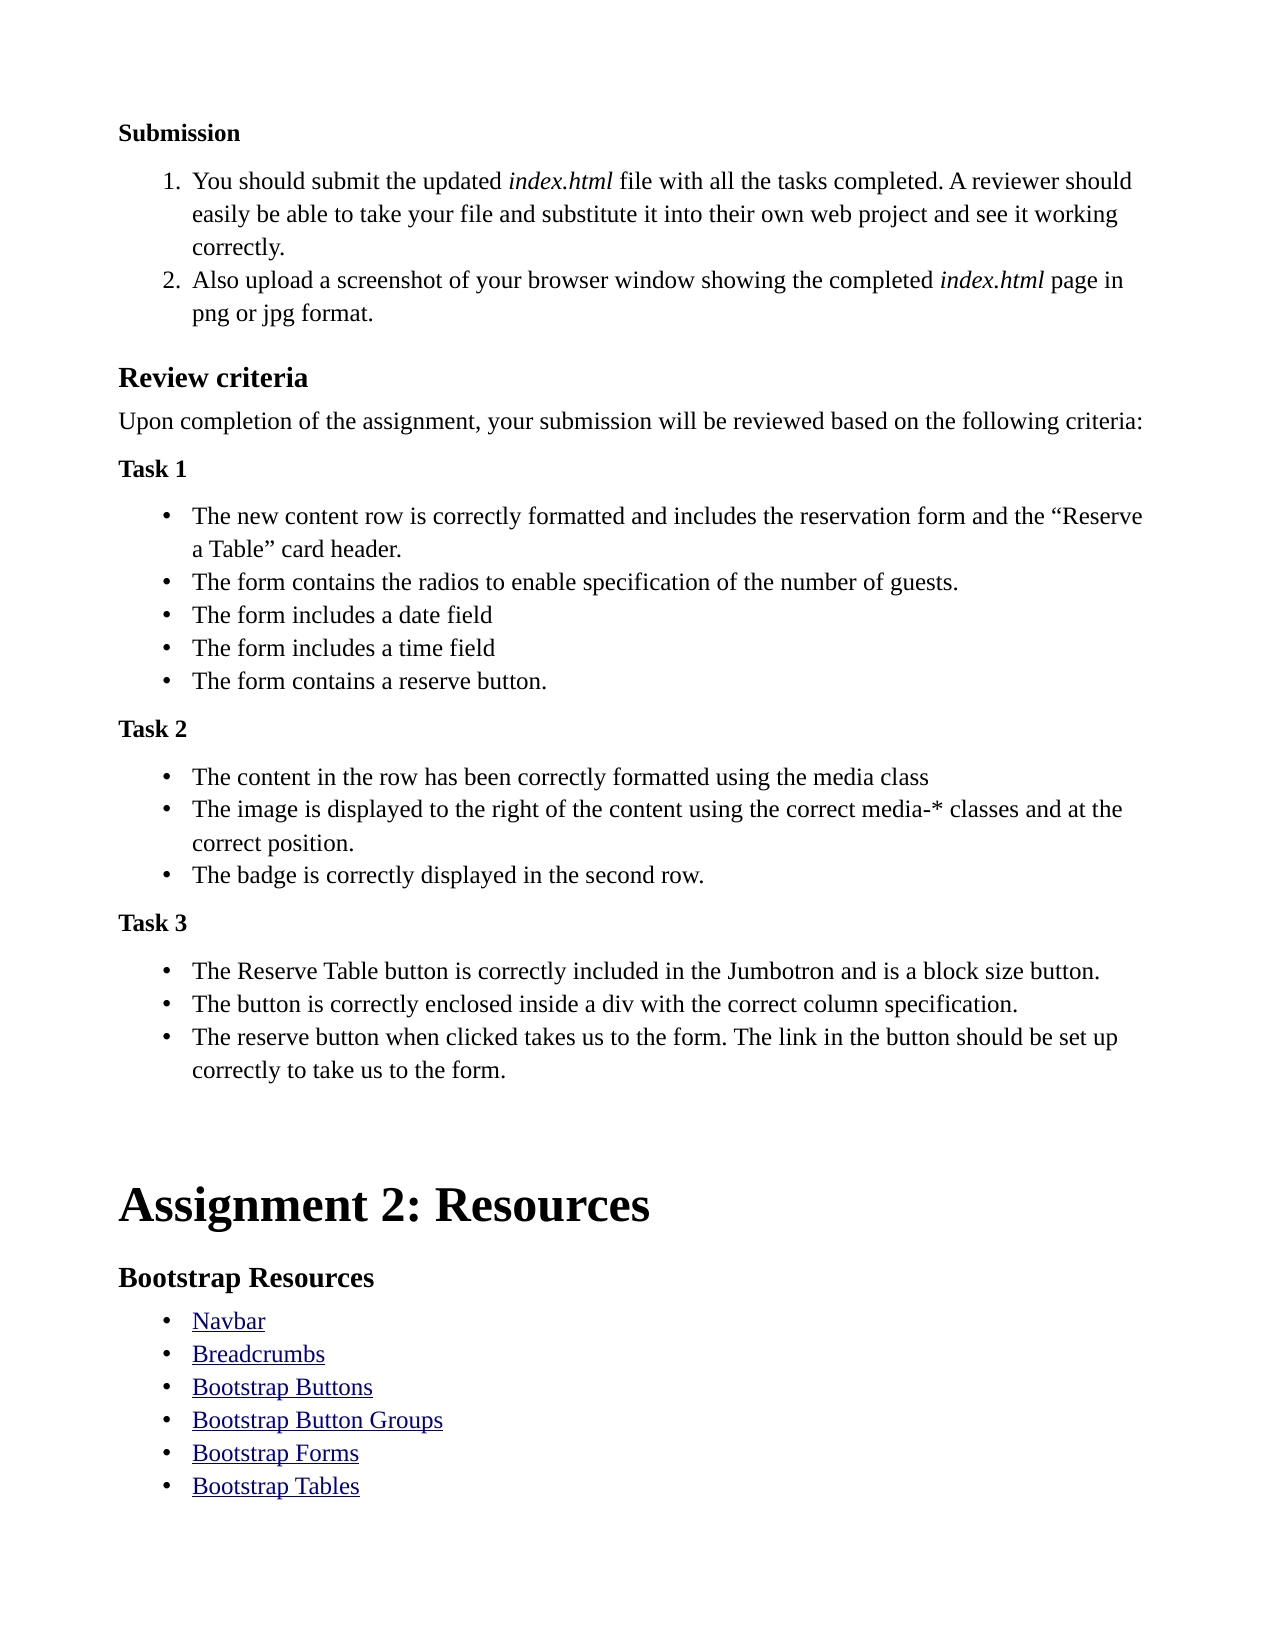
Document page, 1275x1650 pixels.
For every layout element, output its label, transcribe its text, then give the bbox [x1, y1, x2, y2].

list The reserve button when clicked takes us to the form. The link in the button should be set up correctly to take us to the form. [162, 1022, 1157, 1084]
text Task 2 [118, 714, 1157, 743]
list The Reserve Table button is correctly included in the Jumbotron and is a block size button. [162, 956, 1157, 984]
list Bootstrap Button Groups [162, 1405, 1157, 1433]
list The form contains a reserve button. [162, 666, 1157, 695]
list Bootstrap Forms [162, 1438, 1157, 1467]
text Task 1 [118, 454, 1157, 482]
list Also upload a screenshot of your browser window showing the completed index.html page in png or jpg format. [162, 265, 1157, 327]
list The form contains the radios to enable specification of the number of guests. [162, 567, 1157, 596]
text Upon completion of the assignment, your submission will be reviewed based on the following criteria: [118, 406, 1157, 435]
list The form includes a date field [162, 600, 1157, 629]
list Breadcrumbs [162, 1339, 1157, 1367]
list You should submit the updated index.html file with all the tasks completed. A reviewer should easily be able to take your file and substitute it into their own web project and see it working correctly. [162, 166, 1157, 261]
list The new content row is correctly formatted and includes the reservation form and the “Reserve a Table” card header. [162, 501, 1157, 563]
list Bootstrap Buttons [162, 1372, 1157, 1401]
list Navbar [162, 1306, 1157, 1334]
subtitle Assignment 2: Resources [118, 1175, 1157, 1233]
list The badge is correctly displayed in the second row. [162, 861, 1157, 889]
subtitle Bootstrap Resources [118, 1260, 1157, 1293]
subtitle Review criteria [118, 360, 1157, 393]
list The button is correctly enclosed inside a div with the correct column specification. [162, 989, 1157, 1018]
list Bootstrap Tables [162, 1471, 1157, 1499]
text Task 3 [118, 908, 1157, 937]
list The form includes a time field [162, 633, 1157, 662]
text Submission [118, 118, 1157, 147]
list The content in the row has been correctly formatted using the media class [162, 762, 1157, 790]
list The image is displayed to the right of the content using the correct media-* classes and at the correct position. [162, 794, 1157, 856]
